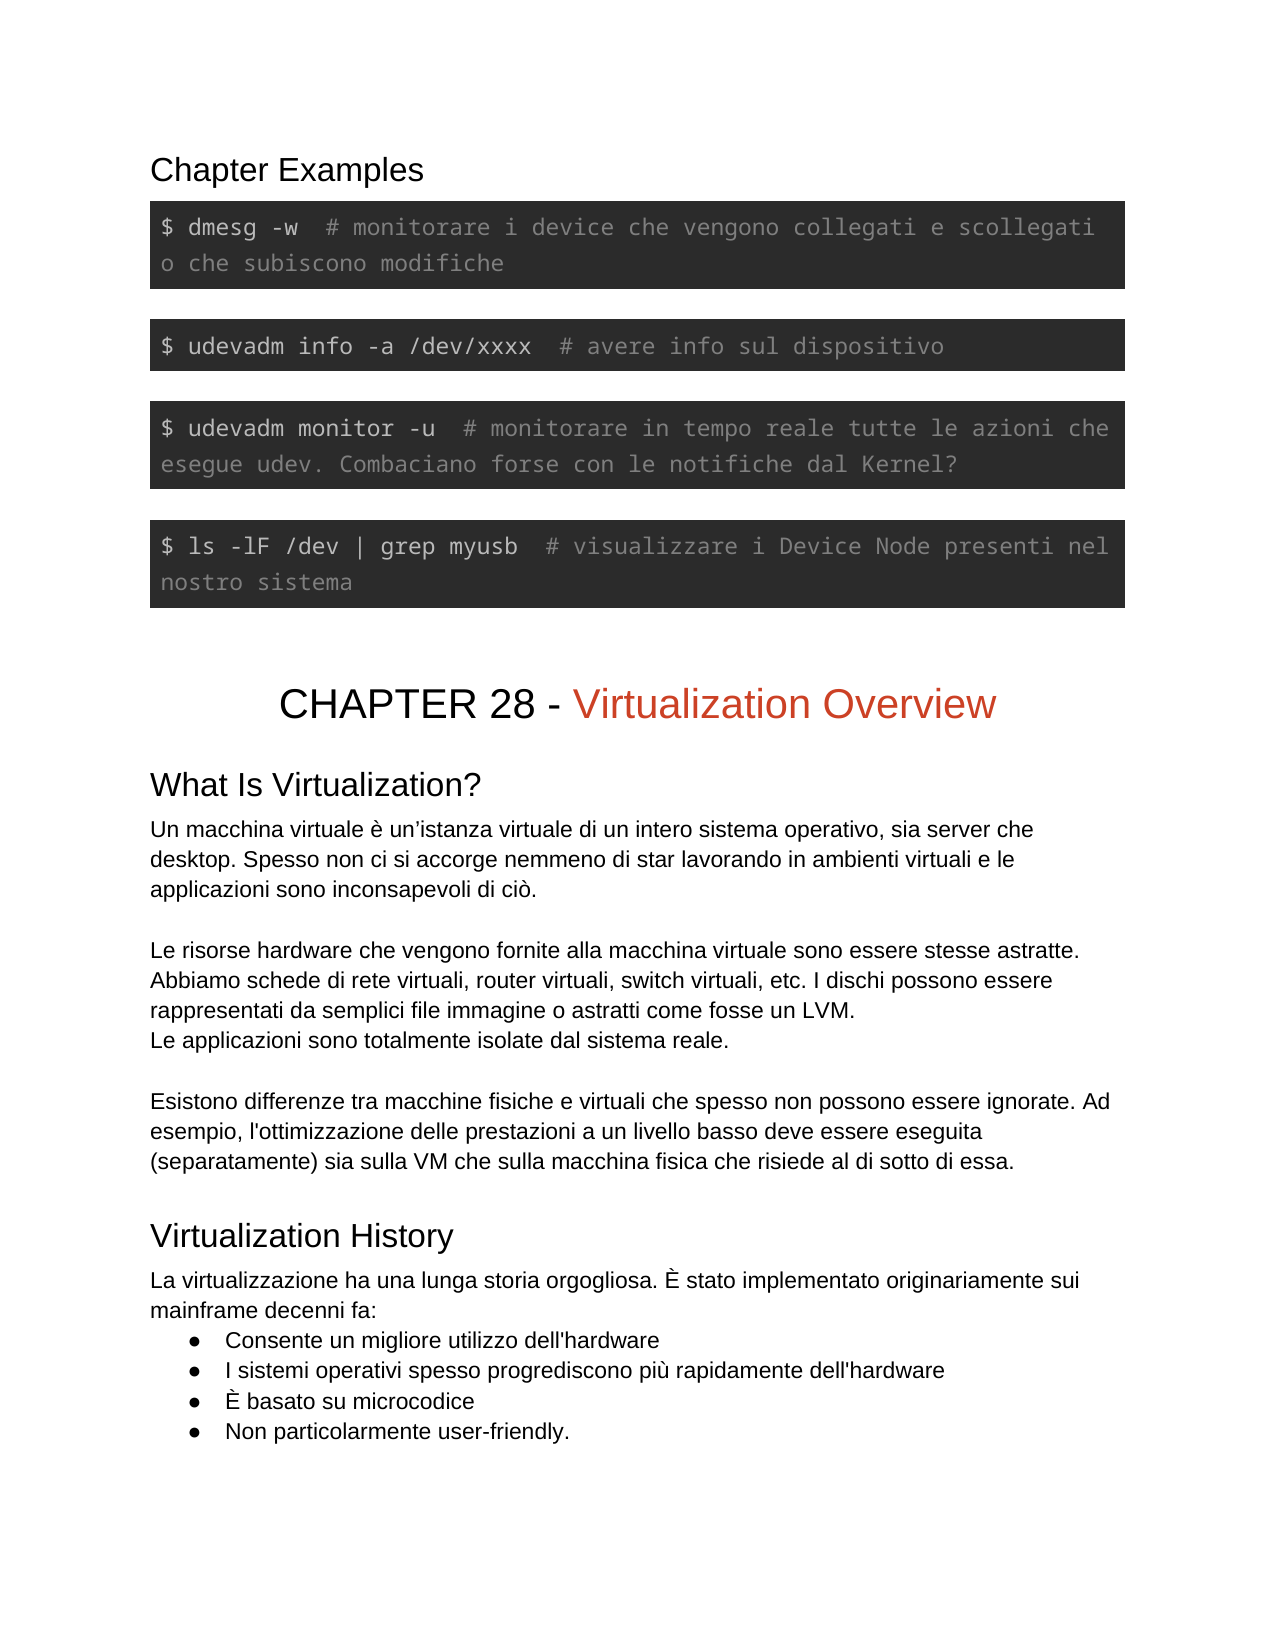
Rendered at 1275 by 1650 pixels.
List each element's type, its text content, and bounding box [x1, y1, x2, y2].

text La virtualizzazione ha una lunga storia orgogliosa. È stato implementato originariamente sui mainframe decenni fa: [150, 1267, 1125, 1323]
text Un macchina virtuale è un’istanza virtuale di un intero sistema operativo, sia server che desktop. Spesso non ci si accorge nemmeno di star lavorando in ambienti virtuali e le applicazioni sono inconsapevoli di ciò. [150, 816, 1125, 903]
list Consente un migliore utilizzo dell'hardware [187, 1327, 1125, 1354]
table_header $ udevadm info -a /dev/xxxx # avere info sul dispositivo [150, 319, 1125, 371]
subtitle What Is Virtualization? [150, 765, 1125, 803]
subtitle Virtualization History [150, 1216, 1125, 1254]
list Non particolarmente user-friendly. [187, 1418, 1125, 1444]
subtitle CHAPTER 28 - Virtualization Overview [150, 679, 1125, 727]
list I sistemi operativi spesso progrediscono più rapidamente dell'hardware [187, 1357, 1125, 1384]
text Esistono differenze tra macchine fisiche e virtuali che spesso non possono essere ignorate. Ad esempio, l'ottimizzazione delle prestazioni a un livello basso deve essere eseguita (separatamente) sia sulla VM che sulla macchina fisica che risiede al di sotto di essa. [150, 1088, 1125, 1174]
text Le applicazioni sono totalmente isolate dal sistema reale. [150, 1027, 1125, 1054]
table_header $ dmesg -w # monitorare i device che vengono collegati e scollegati o che subiscono modifiche [150, 201, 1125, 289]
text Le risorse hardware che vengono fornite alla macchina virtuale sono essere stesse astratte. Abbiamo schede di rete virtuali, router virtuali, switch virtuali, etc. I dischi possono essere rappresentati da semplici file immagine o astratti come fosse un LVM. [150, 937, 1125, 1023]
table_header $ ls -lF /dev | grep myusb # visualizzare i Device Node presenti nel nostro sistema [150, 520, 1125, 608]
table_header $ udevadm monitor -u # monitorare in tempo reale tutte le azioni che esegue udev. Combaciano forse con le notifiche dal Kernel? [150, 401, 1125, 489]
subtitle Chapter Examples [150, 150, 1125, 188]
list È basato su microcodice [187, 1388, 1125, 1414]
